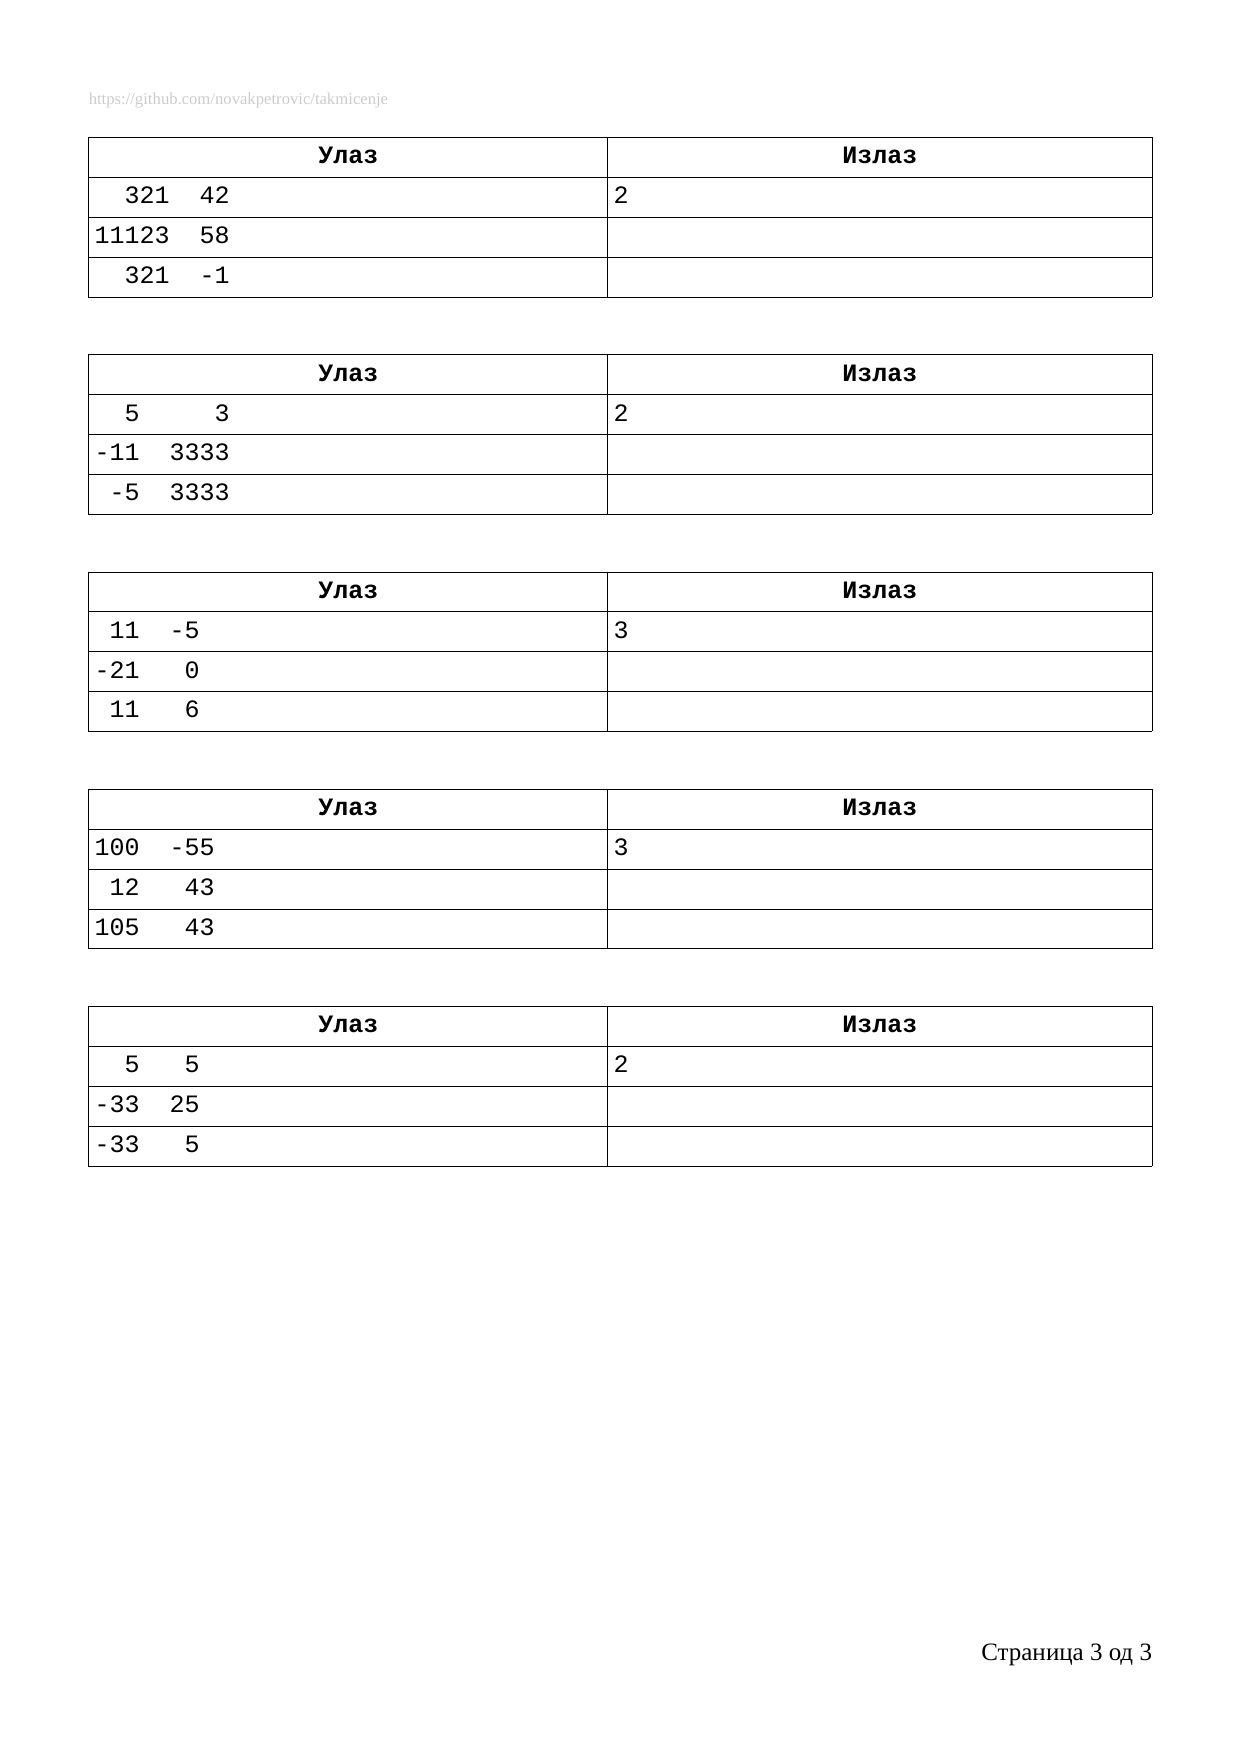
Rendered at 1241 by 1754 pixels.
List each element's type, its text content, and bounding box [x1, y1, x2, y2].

table_cell 12 43 [89, 870, 607, 908]
table_cell 105 43 [89, 910, 607, 948]
table_cell 2 [608, 1047, 1152, 1086]
table_header Улаз [89, 1007, 607, 1046]
table_header Излаз [608, 138, 1152, 177]
table_cell 321 42 [89, 178, 607, 217]
table_cell -33 5 [89, 1127, 607, 1166]
table_cell [608, 218, 1152, 257]
table_cell -5 3333 [89, 475, 607, 514]
table_header Излаз [608, 790, 1152, 829]
table_cell -11 3333 [89, 435, 607, 474]
table_cell [608, 435, 1152, 474]
table_header Улаз [89, 138, 607, 177]
table_cell [608, 475, 1152, 514]
table_cell 11 -5 [89, 612, 607, 651]
table_header Улаз [89, 355, 607, 394]
table_header Улаз [89, 573, 607, 611]
table_cell [608, 692, 1152, 731]
table_cell [608, 258, 1152, 297]
table_cell [608, 910, 1152, 948]
table_header Излаз [608, 355, 1152, 394]
table_cell 2 [608, 395, 1152, 434]
table_cell 5 3 [89, 395, 607, 434]
table_cell -33 25 [89, 1087, 607, 1126]
table_header Улаз [89, 790, 607, 829]
table_header Излаз [608, 573, 1152, 611]
table_cell [608, 1087, 1152, 1126]
table_header Излаз [608, 1007, 1152, 1046]
table_cell 3 [608, 830, 1152, 868]
table_cell [608, 870, 1152, 908]
table_cell 100 -55 [89, 830, 607, 868]
table_cell 321 -1 [89, 258, 607, 297]
table_cell 2 [608, 178, 1152, 217]
table_cell 3 [608, 612, 1152, 651]
table_cell [608, 1127, 1152, 1166]
table_cell 11 6 [89, 692, 607, 731]
table_cell -21 0 [89, 652, 607, 691]
table_cell 11123 58 [89, 218, 607, 257]
table_cell 5 5 [89, 1047, 607, 1086]
table_cell [608, 652, 1152, 691]
